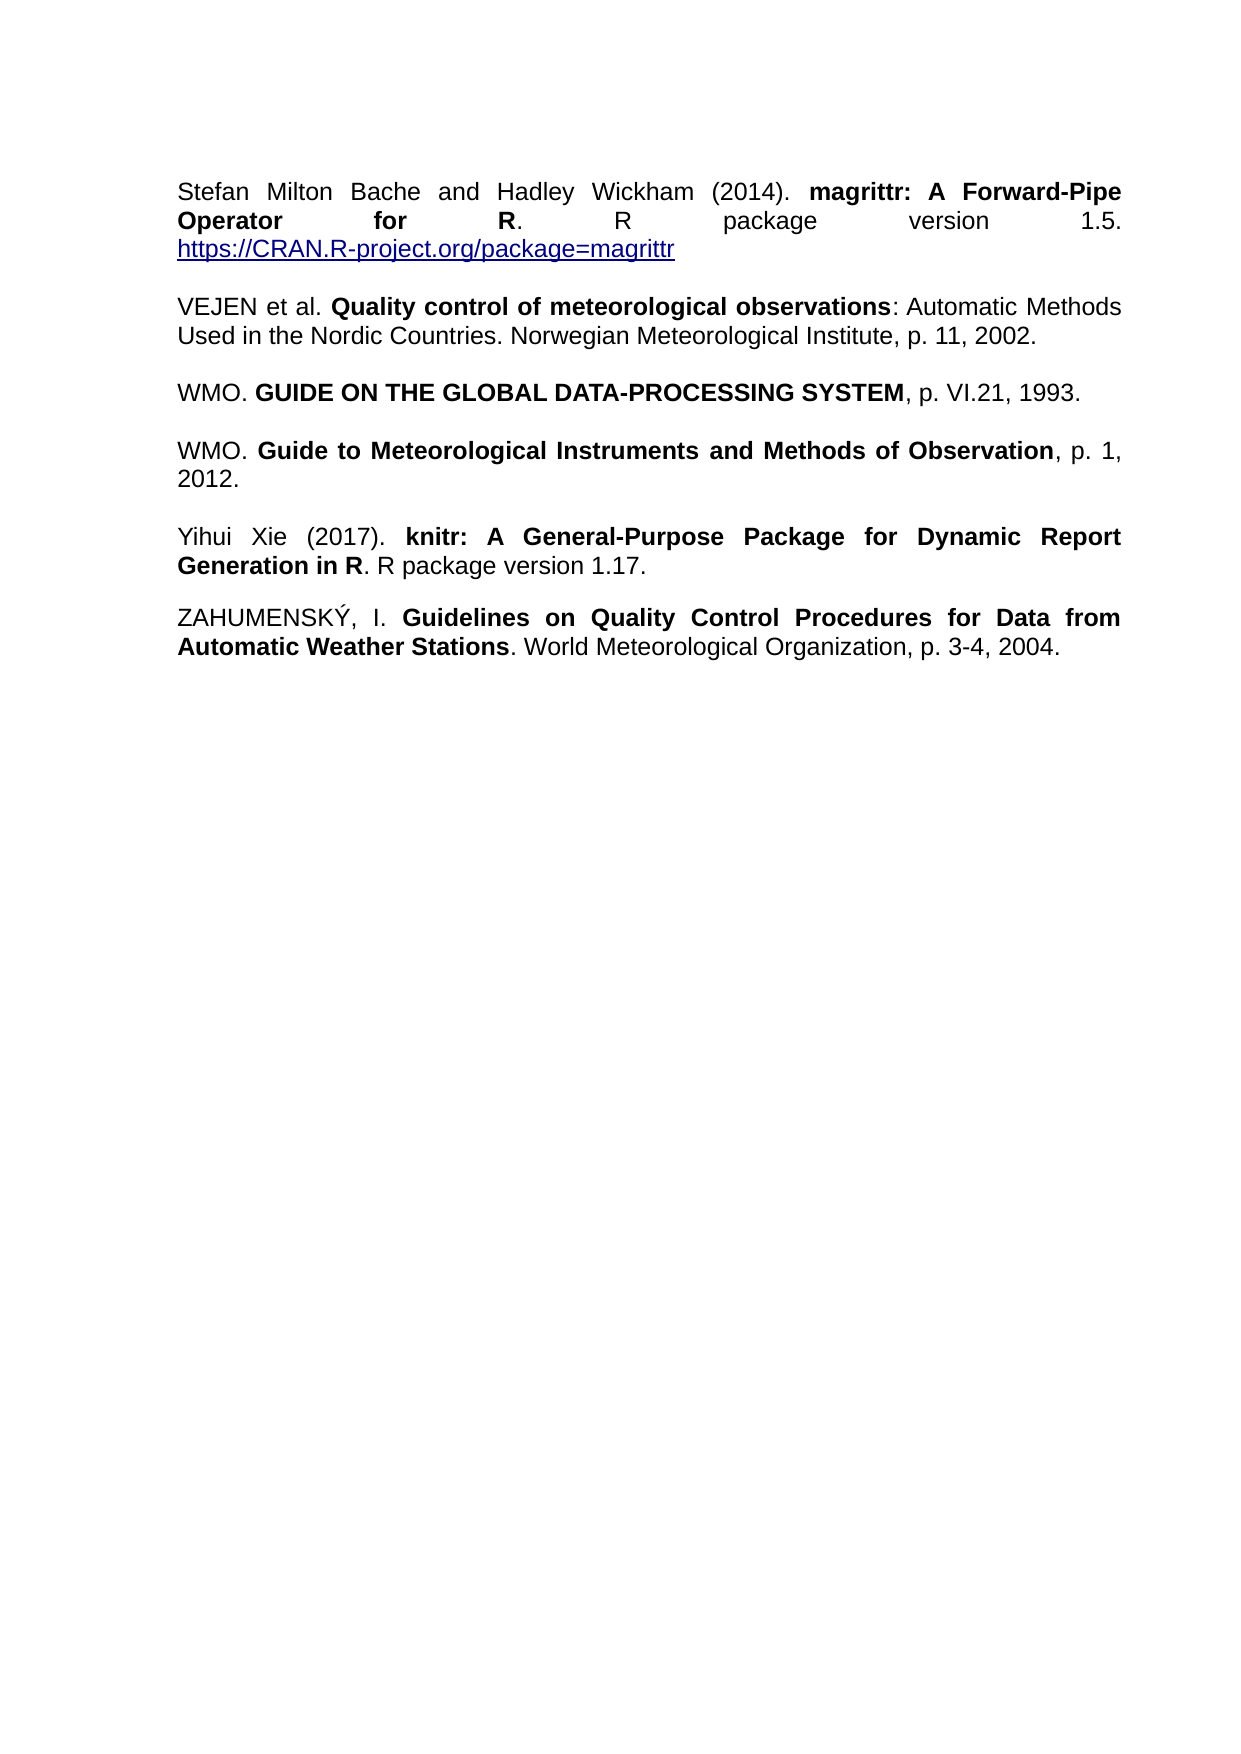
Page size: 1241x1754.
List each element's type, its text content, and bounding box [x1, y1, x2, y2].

text VEJEN et al. Quality control of meteorological observations: Automatic Methods Used in the Nordic Countries. Norwegian Meteorological Institute, p. 11, 2002. [177, 292, 1122, 349]
text Yihui Xie (2017). knitr: A General-Purpose Package for Dynamic Report Generation in R. R package version 1.17. [177, 522, 1122, 579]
text Stefan Milton Bache and Hadley Wickham (2014). magrittr: A Forward-Pipe Operator for R. R package version 1.5. https://CRAN.R-project.org/package=magrittr [177, 177, 1122, 263]
text WMO. GUIDE ON THE GLOBAL DATA-PROCESSING SYSTEM, p. VI.21, 1993. [177, 378, 1122, 407]
text WMO. Guide to Meteorological Instruments and Methods of Observation, p. 1, 2012. [177, 436, 1122, 493]
text ZAHUMENSKÝ, I. Guidelines on Quality Control Procedures for Data from Automatic Weather Stations. World Meteorological Organization, p. 3-4, 2004. [177, 603, 1122, 661]
